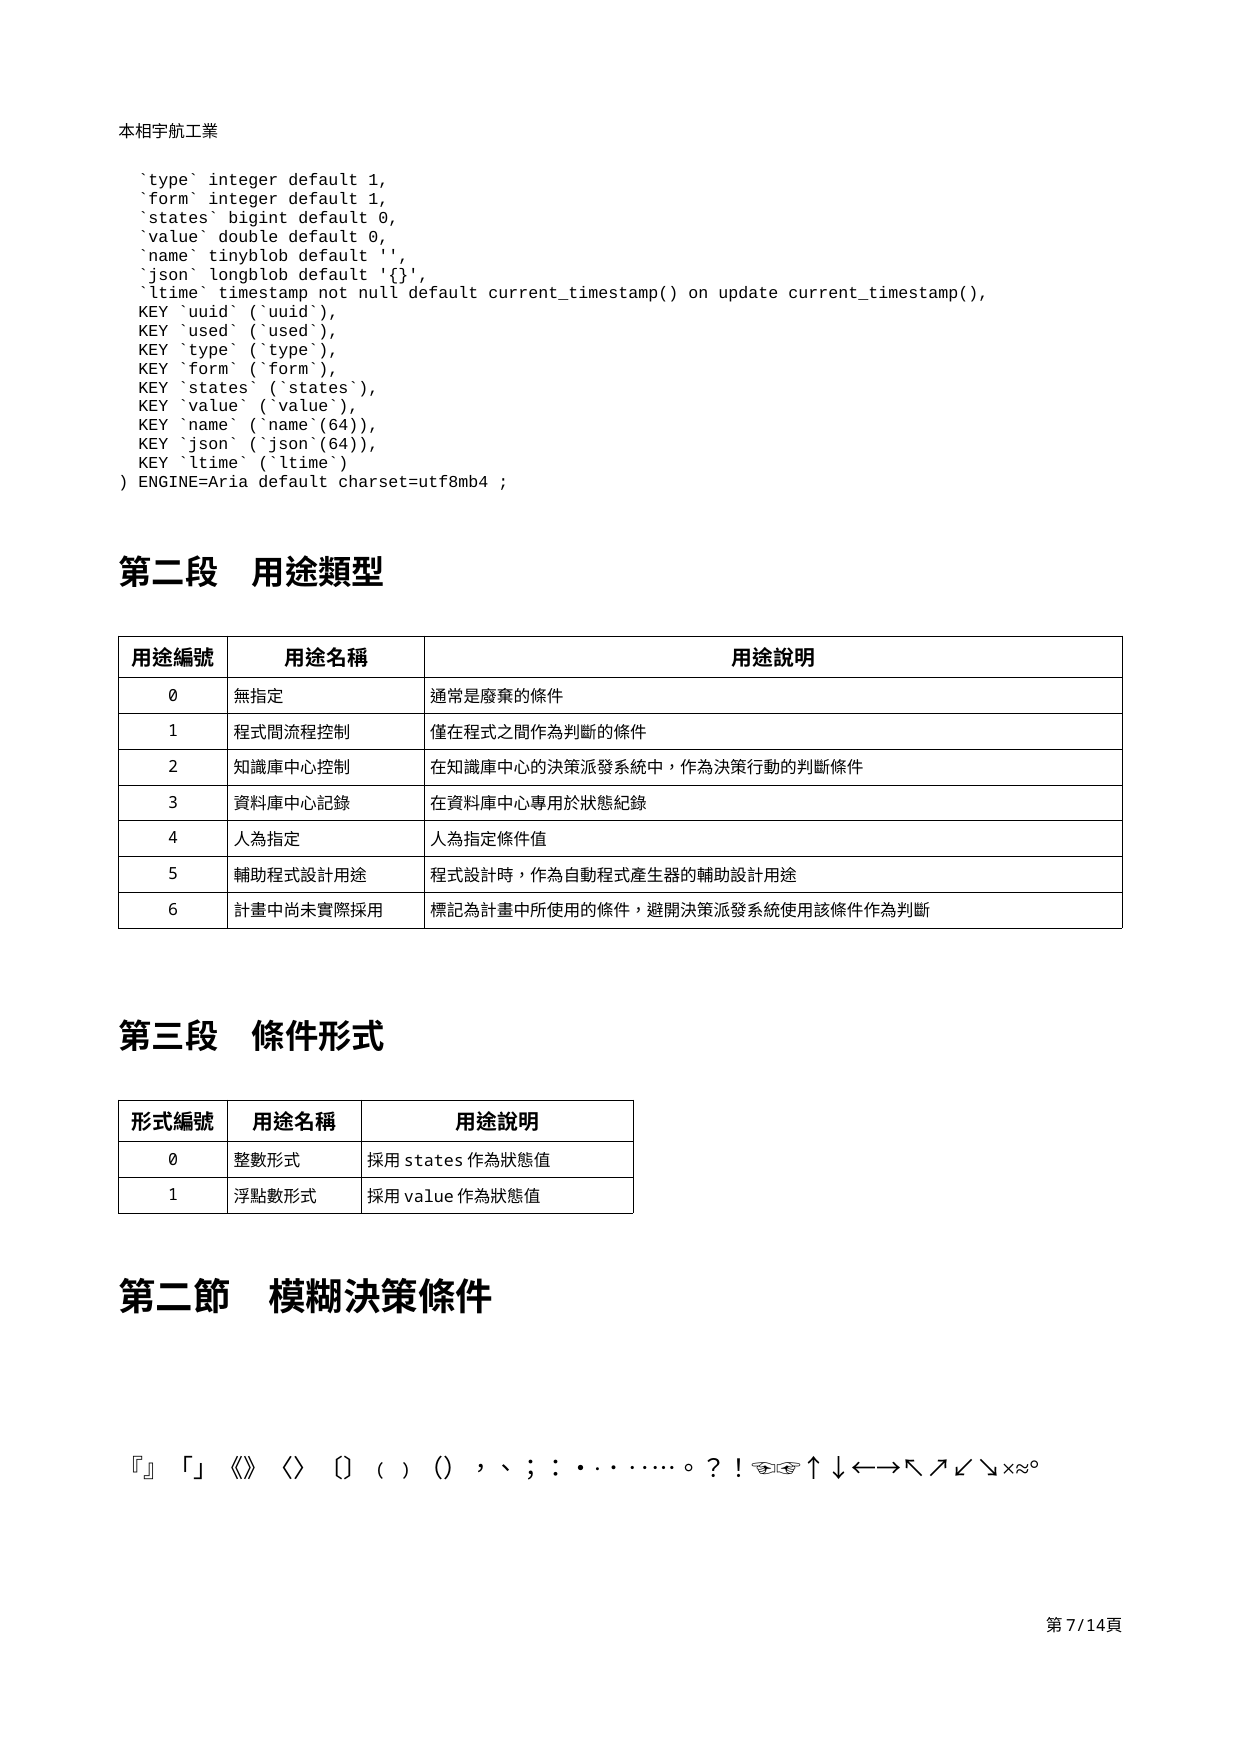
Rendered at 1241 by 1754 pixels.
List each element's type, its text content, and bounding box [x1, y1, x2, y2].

table_cell 4 [119, 821, 227, 856]
table_cell 人為指定 [228, 821, 424, 856]
table_cell 通常是廢棄的條件 [425, 678, 1122, 713]
table_cell 無指定 [228, 678, 424, 713]
table_cell 僅在程式之間作為判斷的條件 [425, 714, 1122, 749]
text KEY `form` (`form`), [118, 360, 1122, 379]
text `form` integer default 1, [118, 191, 1122, 209]
table_cell 人為指定條件值 [425, 821, 1122, 856]
text ) ENGINE=Aria default charset=utf8mb4 ; [118, 473, 1122, 492]
table_cell 在知識庫中心的決策派發系統中，作為決策行動的判斷條件 [425, 750, 1122, 784]
table_header 用途編號 [119, 637, 227, 677]
text `json` longblob default '{}', [118, 266, 1122, 285]
text KEY `name` (`name`(64)), [118, 417, 1122, 436]
table_header 形式編號 [119, 1101, 227, 1141]
text `type` integer default 1, [118, 172, 1122, 191]
text 『』「」《》〈〉〔〕﹙﹚（），、；：‧·．‥…。？！☜☞↑↓←→↖↗↙↘×≈° [118, 1448, 1122, 1485]
subtitle 第三段 條件形式 [118, 1010, 1122, 1058]
table_cell 2 [119, 750, 227, 784]
table_cell 程式間流程控制 [228, 714, 424, 749]
table_cell 在資料庫中心專用於狀態紀錄 [425, 786, 1122, 820]
text KEY `uuid` (`uuid`), [118, 304, 1122, 323]
subtitle 第二段 用途類型 [118, 546, 1122, 594]
table_cell 1 [119, 1178, 227, 1213]
text `ltime` timestamp not null default current_timestamp() on update current_timestamp(), [118, 285, 1122, 304]
text KEY `used` (`used`), [118, 323, 1122, 341]
table_header 用途名稱 [228, 637, 424, 677]
table_cell 知識庫中心控制 [228, 750, 424, 784]
text `name` tinyblob default '', [118, 247, 1122, 266]
subtitle 第二節 模糊決策條件 [118, 1267, 1122, 1321]
text KEY `type` (`type`), [118, 341, 1122, 360]
table_cell 浮點數形式 [228, 1178, 361, 1213]
table_header 用途說明 [425, 637, 1122, 677]
table_cell 整數形式 [228, 1142, 361, 1177]
text `states` bigint default 0, [118, 209, 1122, 228]
text KEY `json` (`json`(64)), [118, 436, 1122, 454]
table_header 用途名稱 [228, 1101, 361, 1141]
table_cell 1 [119, 714, 227, 749]
table_cell 3 [119, 786, 227, 820]
table_cell 採用value作為狀態值 [362, 1178, 633, 1213]
table_cell 資料庫中心記錄 [228, 786, 424, 820]
table_header 用途說明 [362, 1101, 633, 1141]
text `value` double default 0, [118, 228, 1122, 247]
table_cell 0 [119, 678, 227, 713]
table_cell 計畫中尚未實際採用 [228, 893, 424, 927]
text KEY `states` (`states`), [118, 379, 1122, 398]
table_cell 標記為計畫中所使用的條件，避開決策派發系統使用該條件作為判斷 [425, 893, 1122, 927]
table_cell 輔助程式設計用途 [228, 857, 424, 892]
text KEY `ltime` (`ltime`) [118, 454, 1122, 473]
table_cell 5 [119, 857, 227, 892]
table_cell 6 [119, 893, 227, 927]
text KEY `value` (`value`), [118, 398, 1122, 417]
table_cell 採用states作為狀態值 [362, 1142, 633, 1177]
table_cell 0 [119, 1142, 227, 1177]
table_cell 程式設計時，作為自動程式產生器的輔助設計用途 [425, 857, 1122, 892]
